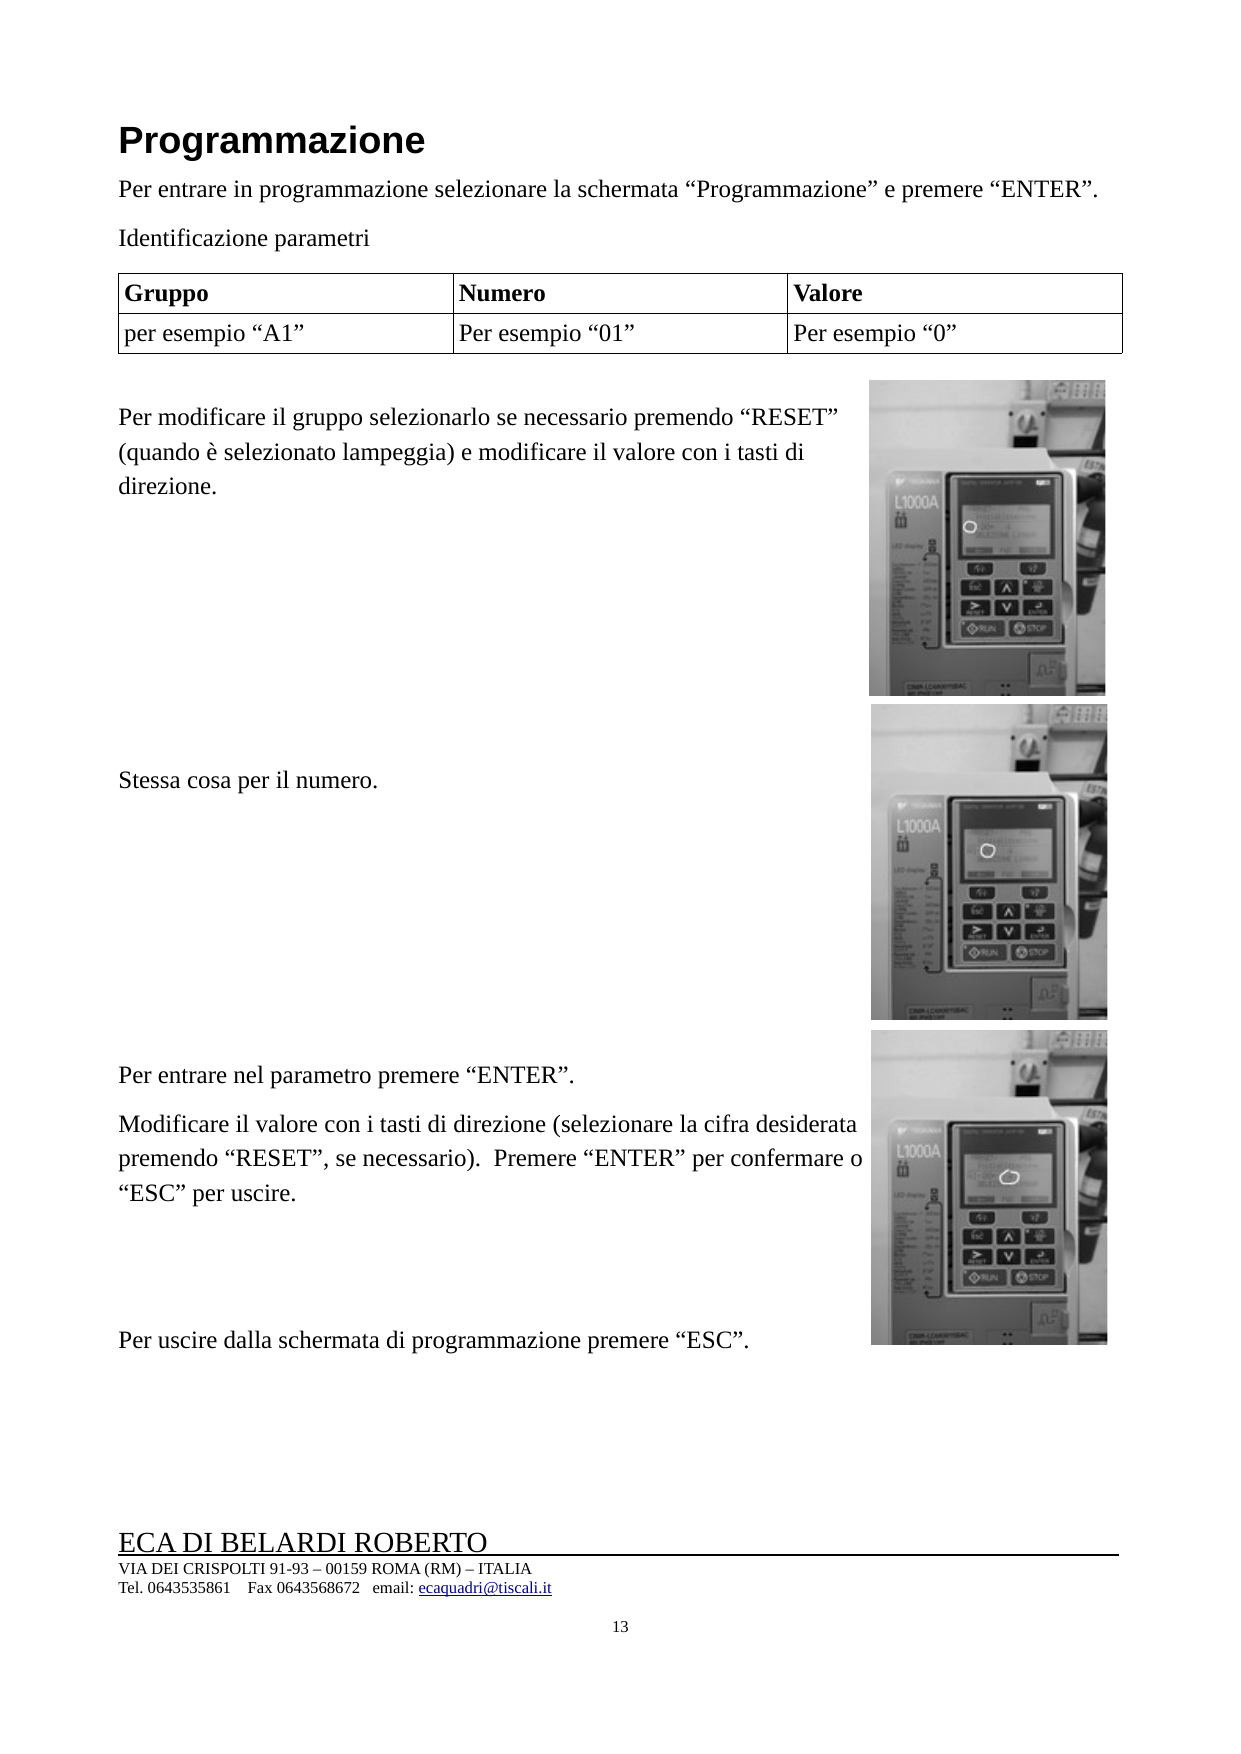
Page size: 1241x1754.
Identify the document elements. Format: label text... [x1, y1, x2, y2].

subtitle Programmazione [118, 118, 1122, 162]
picture [871, 1030, 1108, 1345]
table_header Valore [788, 274, 1122, 313]
table_cell per esempio “A1” [119, 314, 453, 353]
picture [871, 704, 1108, 1020]
text Modificare il valore con i tasti di direzione (selezionare la cifra desiderata premendo “RESET”, se necessario). Premere “ENTER” per confermare o “ESC” per uscire. [118, 1109, 871, 1207]
text Per entrare in programmazione selezionare la schermata “Programmazione” e premere “ENTER”. [118, 174, 1122, 203]
table_header Numero [454, 274, 787, 313]
text Per entrare nel parametro premere “ENTER”. [118, 1060, 871, 1089]
text Identificazione parametri [118, 223, 1122, 252]
text Stessa cosa per il numero. [118, 766, 871, 794]
text Per uscire dalla schermata di programmazione premere “ESC”. [118, 1325, 1122, 1354]
picture [869, 380, 1106, 696]
table_cell Per esempio “0” [788, 314, 1122, 353]
table_header Gruppo [119, 274, 453, 313]
text Per modificare il gruppo selezionarlo se necessario premendo “RESET” (quando è selezionato lampeggia) e modificare il valore con i tasti di direzione. [118, 402, 869, 500]
table_cell Per esempio “01” [454, 314, 787, 353]
